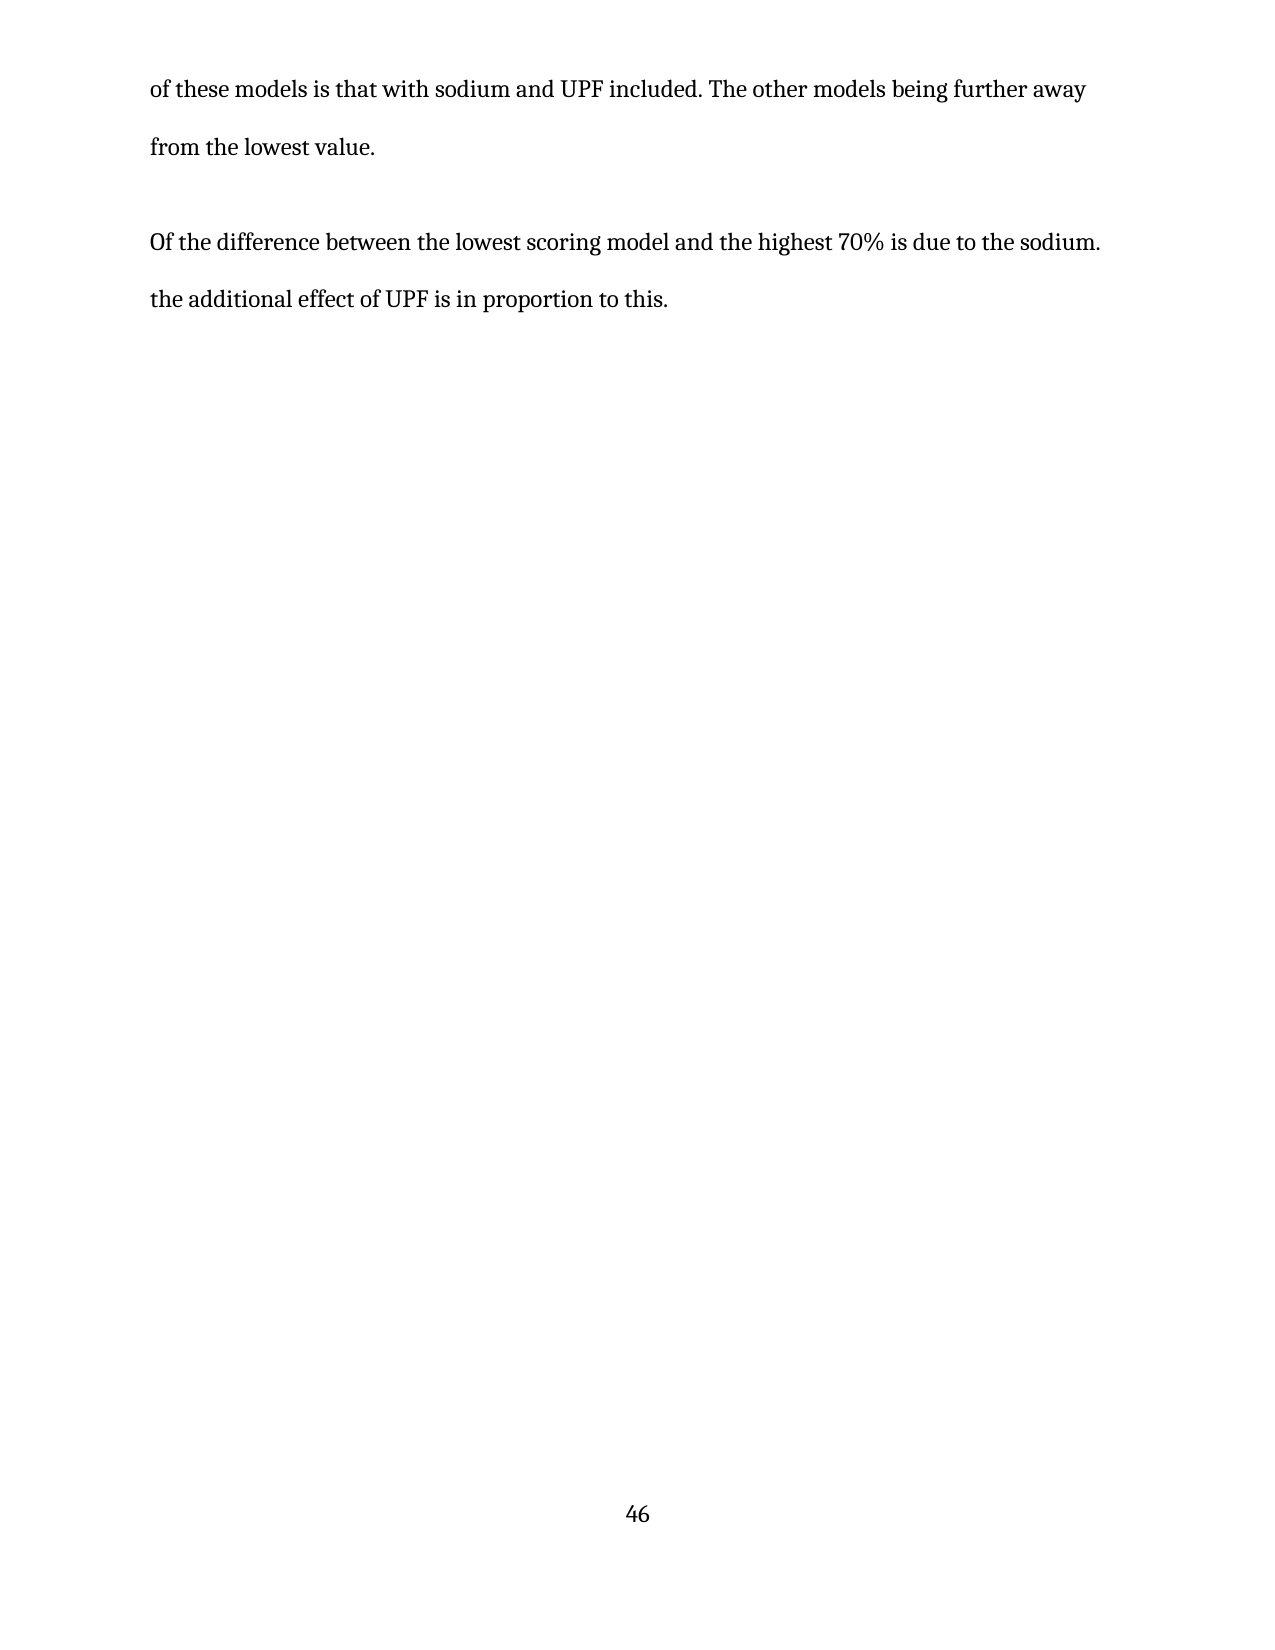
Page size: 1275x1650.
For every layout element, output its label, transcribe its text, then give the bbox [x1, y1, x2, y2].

text Of the difference between the lowest scoring model and the highest 70% is due to the sodium. the additional effect of UPF is in proportion to this. [150, 227, 1125, 314]
text of these models is that with sodium and UPF included. The other models being further away from the lowest value. [150, 75, 1125, 161]
